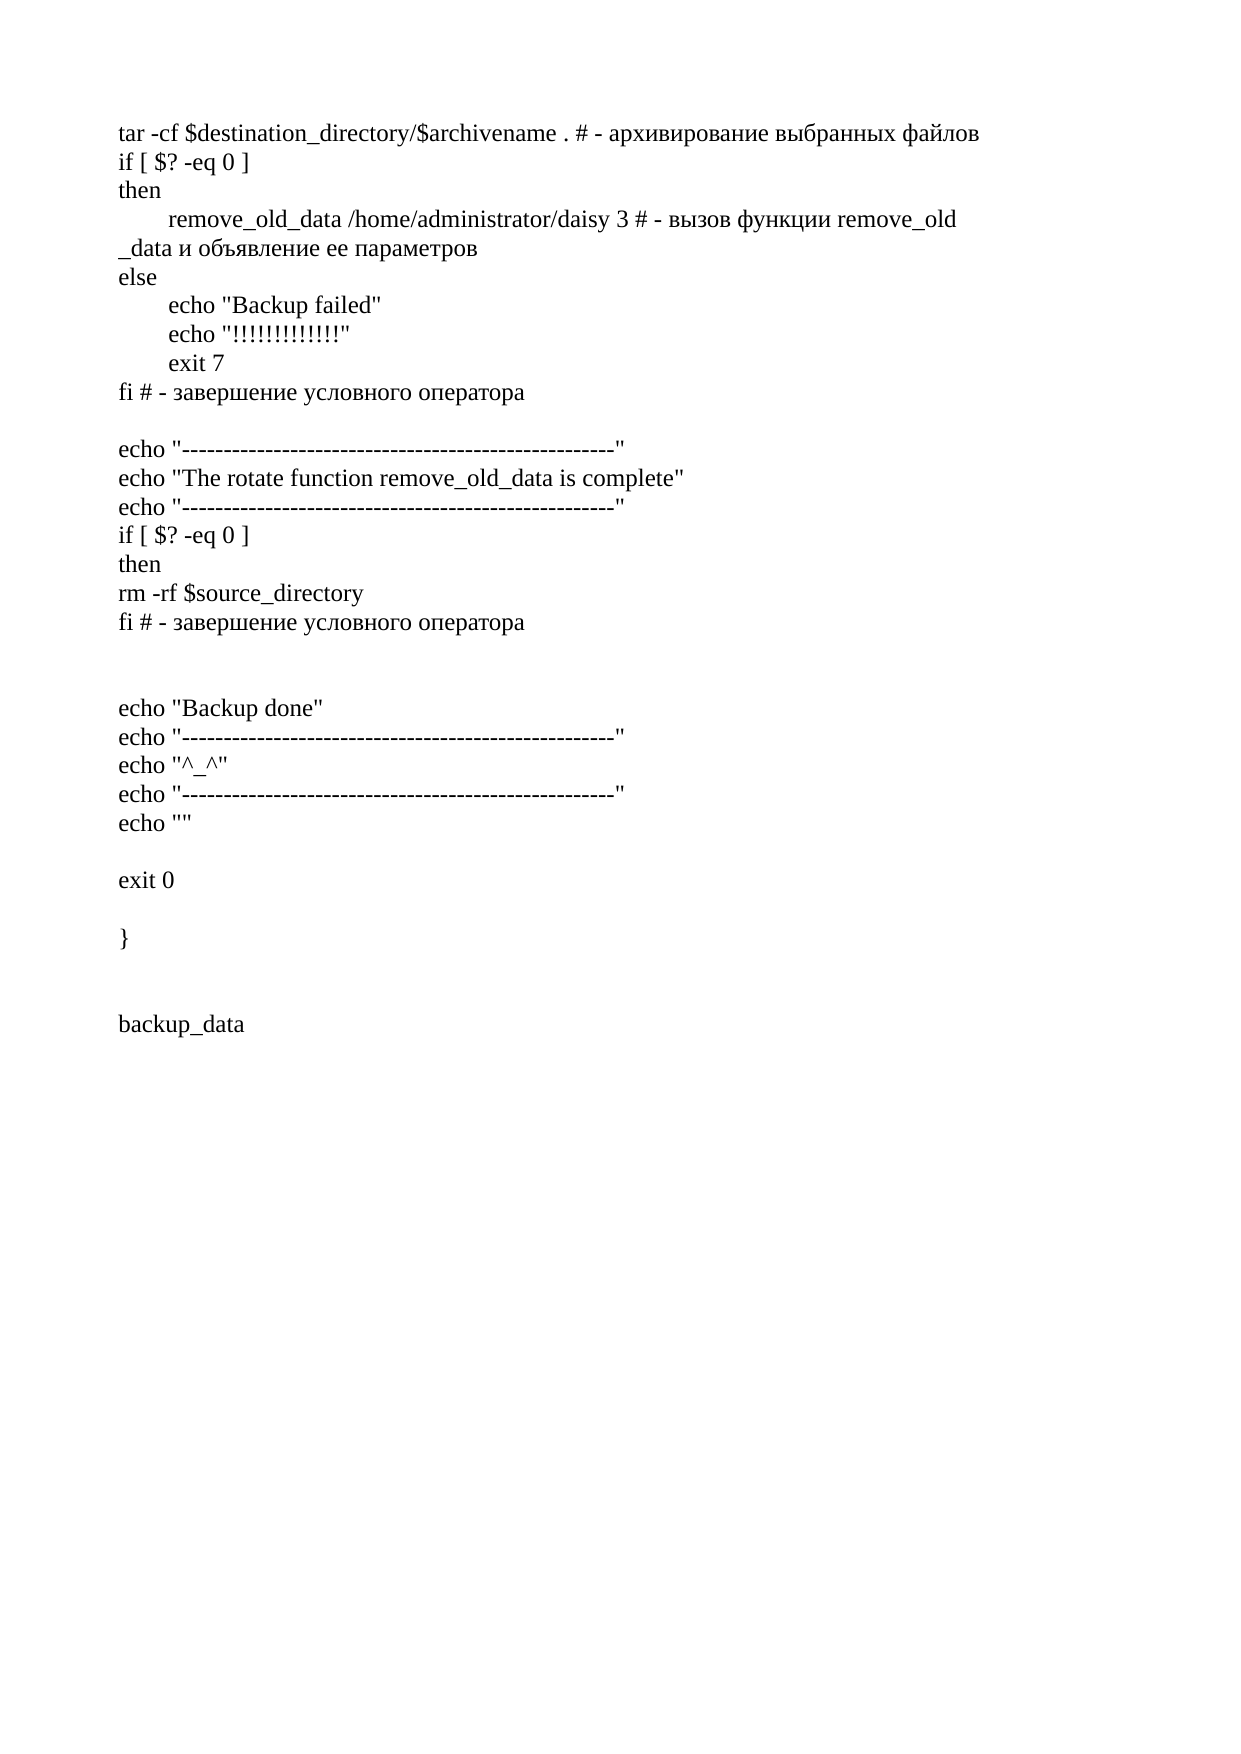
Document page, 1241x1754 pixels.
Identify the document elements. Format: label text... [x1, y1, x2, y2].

text echo "!!!!!!!!!!!!!" [118, 319, 1122, 348]
text echo "Backup failed" [118, 291, 1122, 319]
text echo "^_^" [118, 751, 1122, 779]
text echo "----------------------------------------------------" [118, 722, 1122, 751]
text echo "" [118, 808, 1122, 837]
text then [118, 176, 1122, 204]
text echo "The rotate function remove_old_data is complete" [118, 463, 1122, 492]
text } [118, 923, 1122, 952]
text exit 7 [118, 348, 1122, 377]
text echo "Backup done" [118, 693, 1122, 722]
text if [ $? -eq 0 ] [118, 147, 1122, 176]
text exit 0 [118, 866, 1122, 894]
text fi # - завершение условного оператора [118, 607, 1122, 636]
text if [ $? -eq 0 ] [118, 521, 1122, 549]
text echo "----------------------------------------------------" [118, 434, 1122, 463]
text echo "----------------------------------------------------" [118, 779, 1122, 808]
text tar -cf $destination_directory/$archivename . # - архивирование выбранных файлов [118, 118, 1122, 147]
text fi # - завершение условного оператора [118, 377, 1122, 406]
text backup_data [118, 1009, 1122, 1038]
text remove_old_data /home/administrator/daisy 3 # - вызов функции remove_old _data и объявление ее параметров [118, 204, 1122, 262]
text rm -rf $source_directory [118, 578, 1122, 607]
text else [118, 262, 1122, 291]
text echo "----------------------------------------------------" [118, 492, 1122, 521]
text then [118, 549, 1122, 578]
